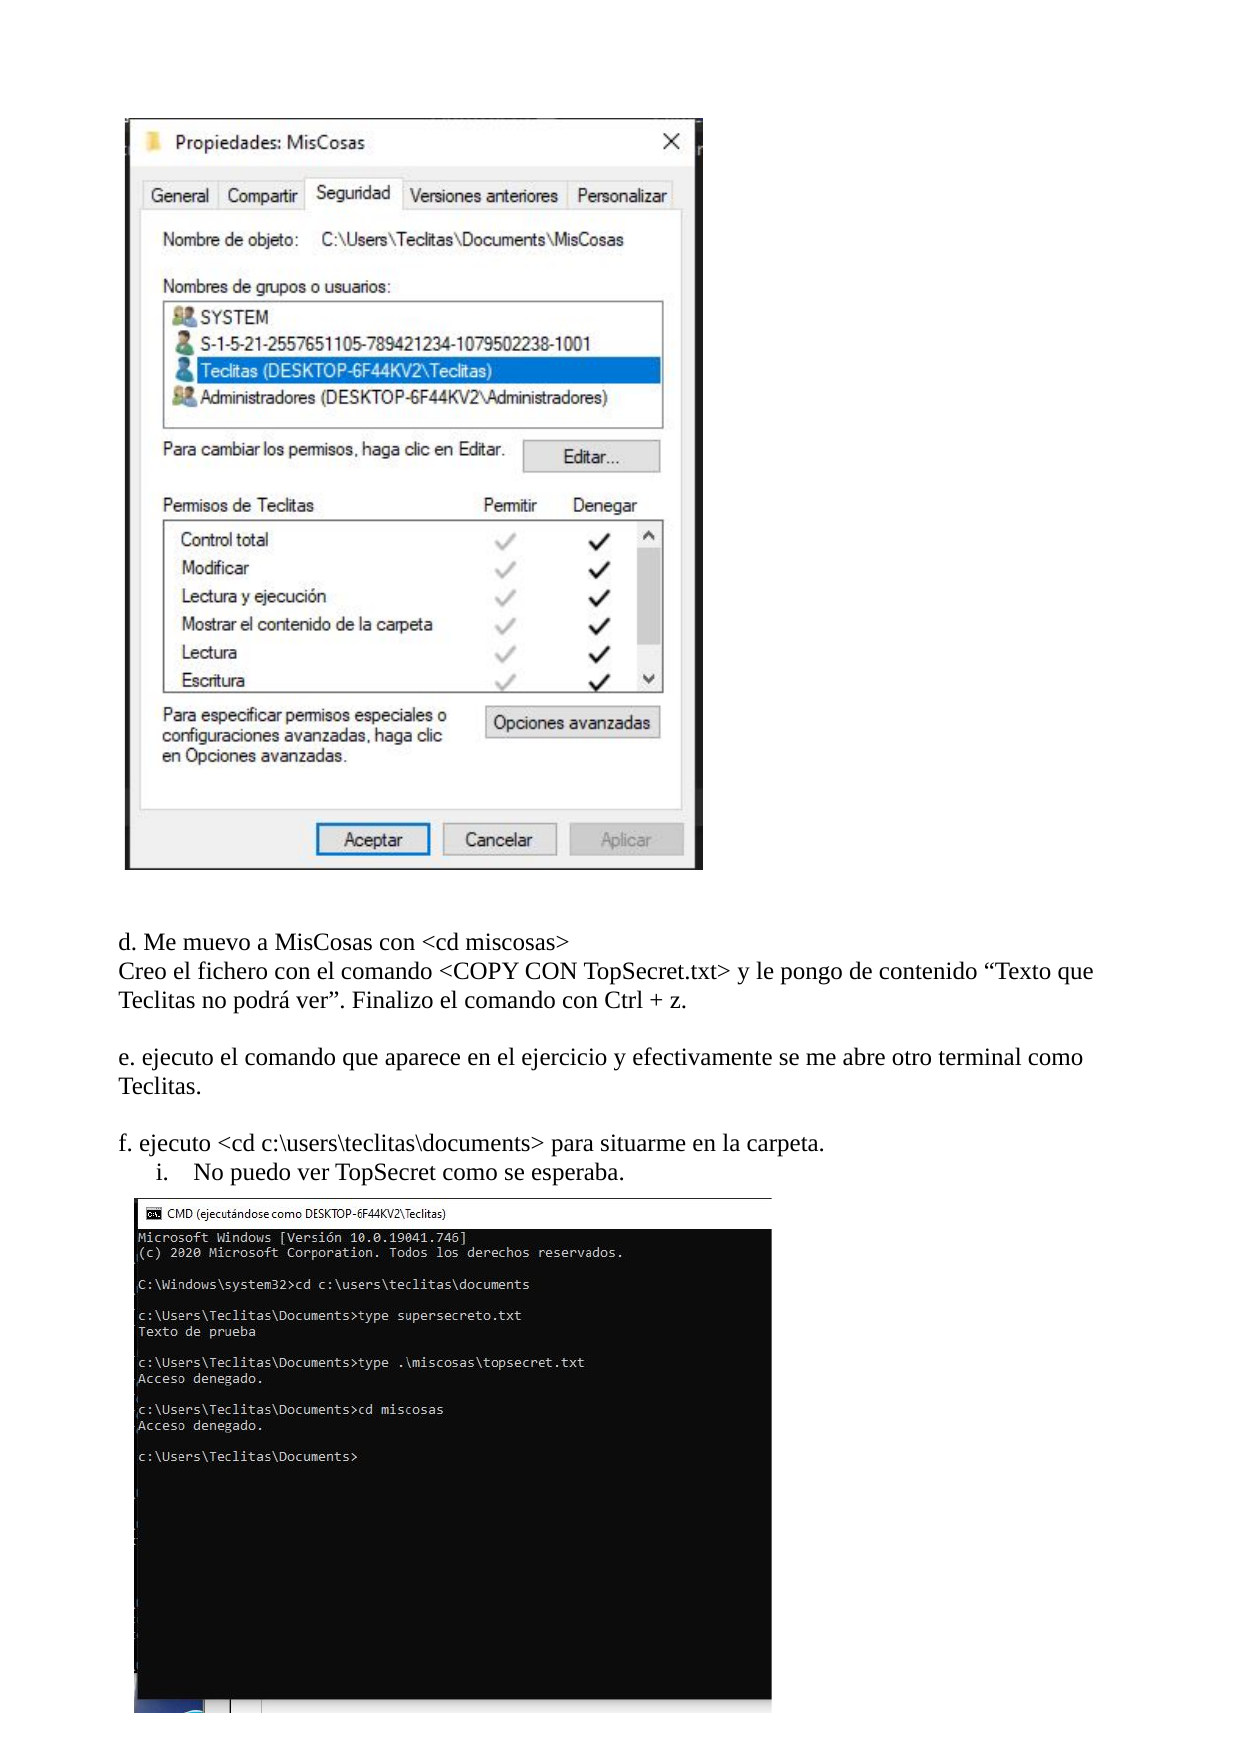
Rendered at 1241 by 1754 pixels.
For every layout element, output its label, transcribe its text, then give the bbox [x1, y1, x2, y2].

text e. ejecuto el comando que aparece en el ejercicio y efectivamente se me abre otro terminal como Teclitas. [118, 1042, 1122, 1100]
text f. ejecuto <cd c:\users\teclitas\documents> para situarme en la carpeta. [118, 1128, 1122, 1157]
list No puedo ver TopSecret como se esperaba. [156, 1157, 1122, 1186]
text Creo el fichero con el comando <COPY CON TopSecret.txt> y le pongo de contenido “Texto que Teclitas no podrá ver”. Finalizo el comando con Ctrl + z. [118, 956, 1122, 1013]
text d. Me muevo a MisCosas con <cd miscosas> [118, 927, 1122, 956]
picture [134, 1198, 772, 1713]
picture [124, 118, 703, 870]
